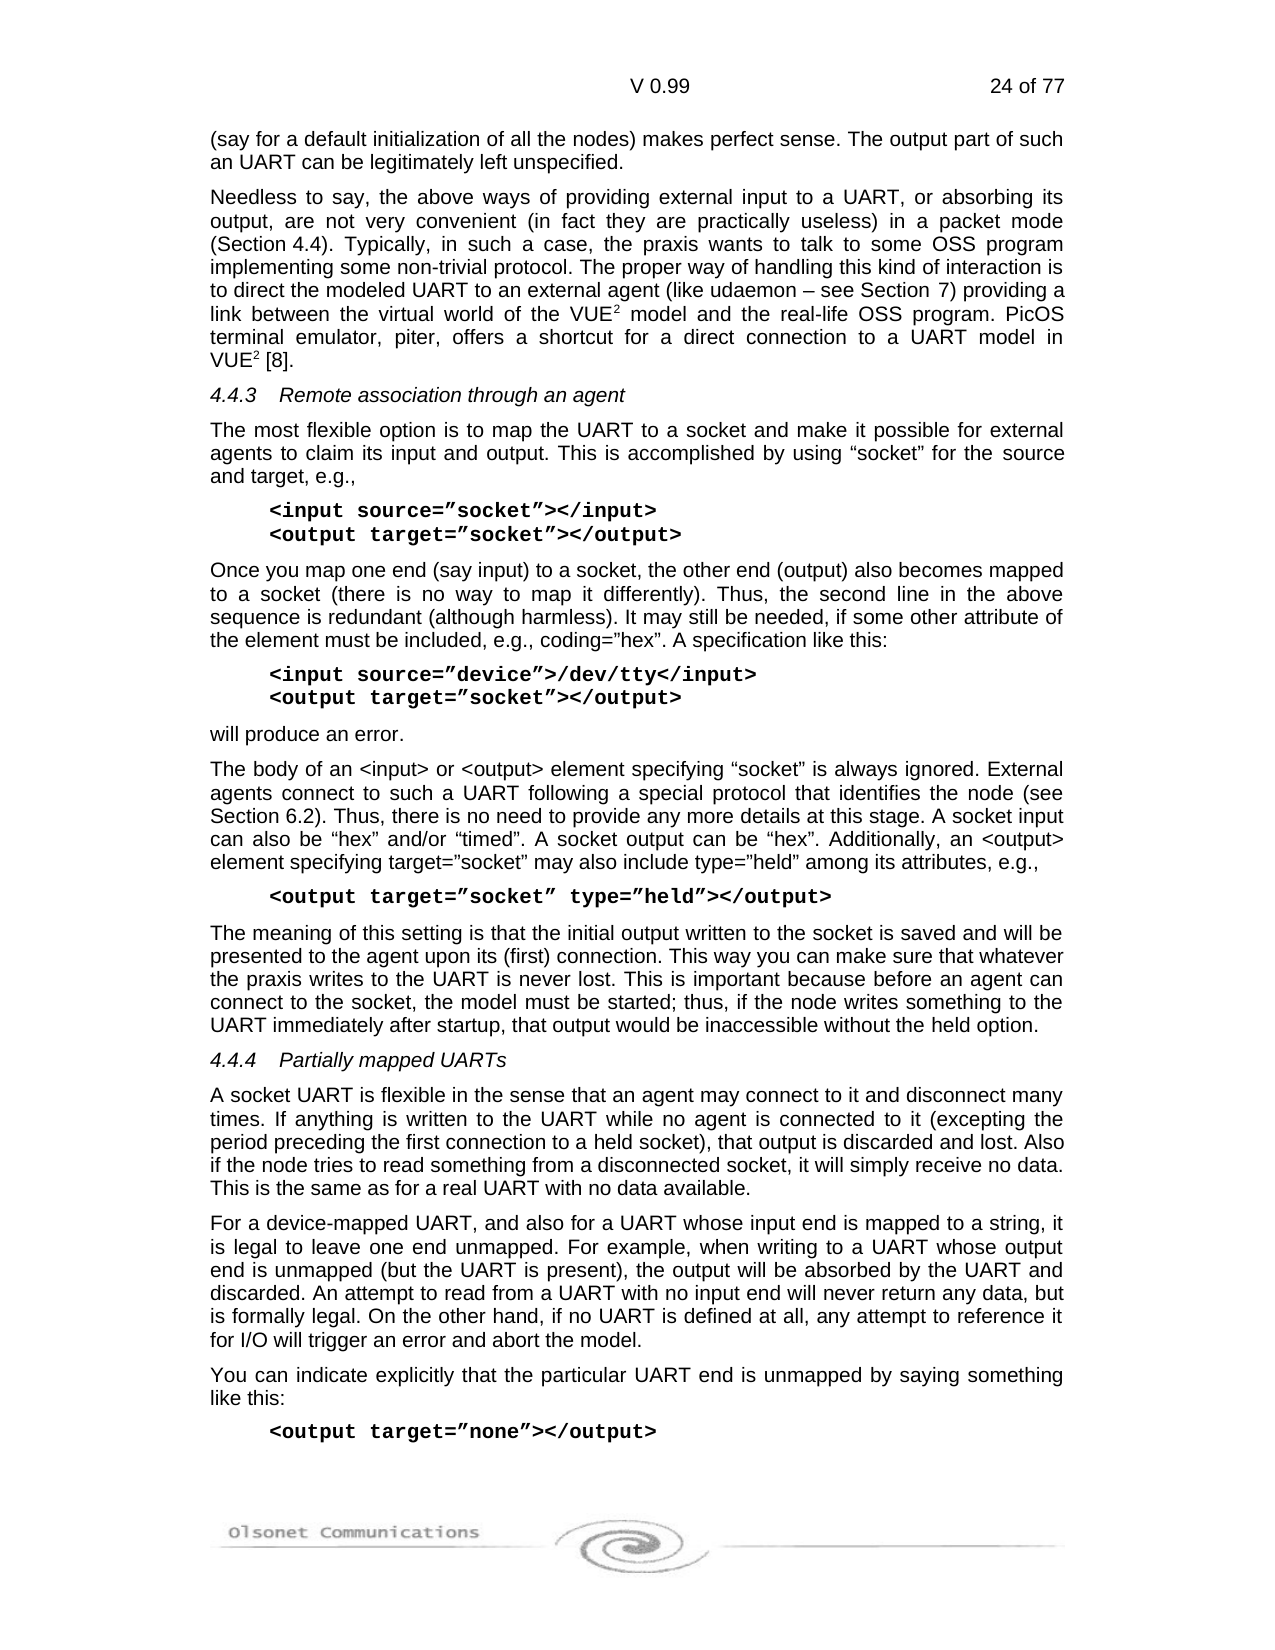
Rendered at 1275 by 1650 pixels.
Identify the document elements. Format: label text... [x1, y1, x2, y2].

text Once you map one end (say input) to a socket, the other end (output) also becomes mapped to a socket (there is no way to map it differently). Thus, the second line in the above sequence is redundant (although harmless). It may still be needed, if some other attribute of the element must be included, e.g., coding=”hex”. A specification like this: [210, 559, 1065, 652]
text You can indicate explicitly that the particular UART end is unmapped by saying something like this: [210, 1363, 1065, 1409]
subtitle Remote association through an agent [210, 383, 1065, 407]
text <output target=”socket”></output> [269, 524, 1065, 547]
text <output target=”socket” type=”held”></output> [269, 886, 1065, 909]
text (say for a default initialization of all the nodes) makes perfect sense. The output part of such an UART can be legitimately left unspecified. [210, 128, 1065, 174]
text <input source=”socket”></input> [269, 500, 1065, 524]
text Needless to say, the above ways of providing external input to a UART, or absorbing its output, are not very convenient (in fact they are practically useless) in a packet mode (Section 4.4). Typically, in such a case, the praxis wants to talk to some OSS program implementing some non-trivial protocol. The proper way of handling this kind of interaction is to direct the modeled UART to an external agent (like udaemon – see Section 7) providing a link between the virtual world of the VUE2 model and the real-life OSS program. PicOS terminal emulator, piter, offers a shortcut for a direct connection to a UART model in VUE2 [8]. [210, 186, 1065, 372]
text The meaning of this setting is that the initial output written to the socket is saved and will be presented to the agent upon its (first) connection. This way you can make sure that whatever the praxis writes to the UART is never lost. This is important because before an agent can connect to the socket, the model must be started; thus, if the node writes something to the UART immediately after startup, that output would be inaccessible without the held option. [210, 921, 1065, 1037]
text <input source=”device”>/dev/tty</input> [269, 664, 1065, 687]
text will produce an error. [210, 723, 1065, 746]
text <output target=”none”></output> [269, 1421, 1065, 1445]
text The most flexible option is to map the UART to a socket and make it possible for external agents to claim its input and output. This is accomplished by using “socket” for the source and target, e.g., [210, 418, 1065, 488]
picture [210, 1504, 1065, 1596]
text For a device-mapped UART, and also for a UART whose input end is mapped to a string, it is legal to leave one end unmapped. For example, when writing to a UART whose output end is unmapped (but the UART is present), the output will be absorbed by the UART and discarded. An attempt to read from a UART with no input end will never return any data, but is formally legal. On the other hand, if no UART is defined at all, any attempt to reference it for I/O will trigger an error and abort the model. [210, 1212, 1065, 1351]
text <output target=”socket”></output> [269, 687, 1065, 711]
text The body of an <input> or <output> element specifying “socket” is always ignored. External agents connect to such a UART following a special protocol that identifies the node (see Section 6.2). Thus, there is no need to provide any more details at this stage. A socket input can also be “hex” and/or “timed”. A socket output can be “hex”. Additionally, an <output> element specifying target=”socket” may also include type=”held” among its attributes, e.g., [210, 758, 1065, 874]
subtitle Partially mapped UARTs [210, 1049, 1065, 1072]
text A socket UART is flexible in the sense that an agent may connect to it and disconnect many times. If anything is written to the UART while no agent is connected to it (excepting the period preceding the first connection to a held socket), that output is discarded and lost. Also if the node tries to read something from a disconnected socket, it will simply receive no data. This is the same as for a real UART with no data available. [210, 1084, 1065, 1200]
